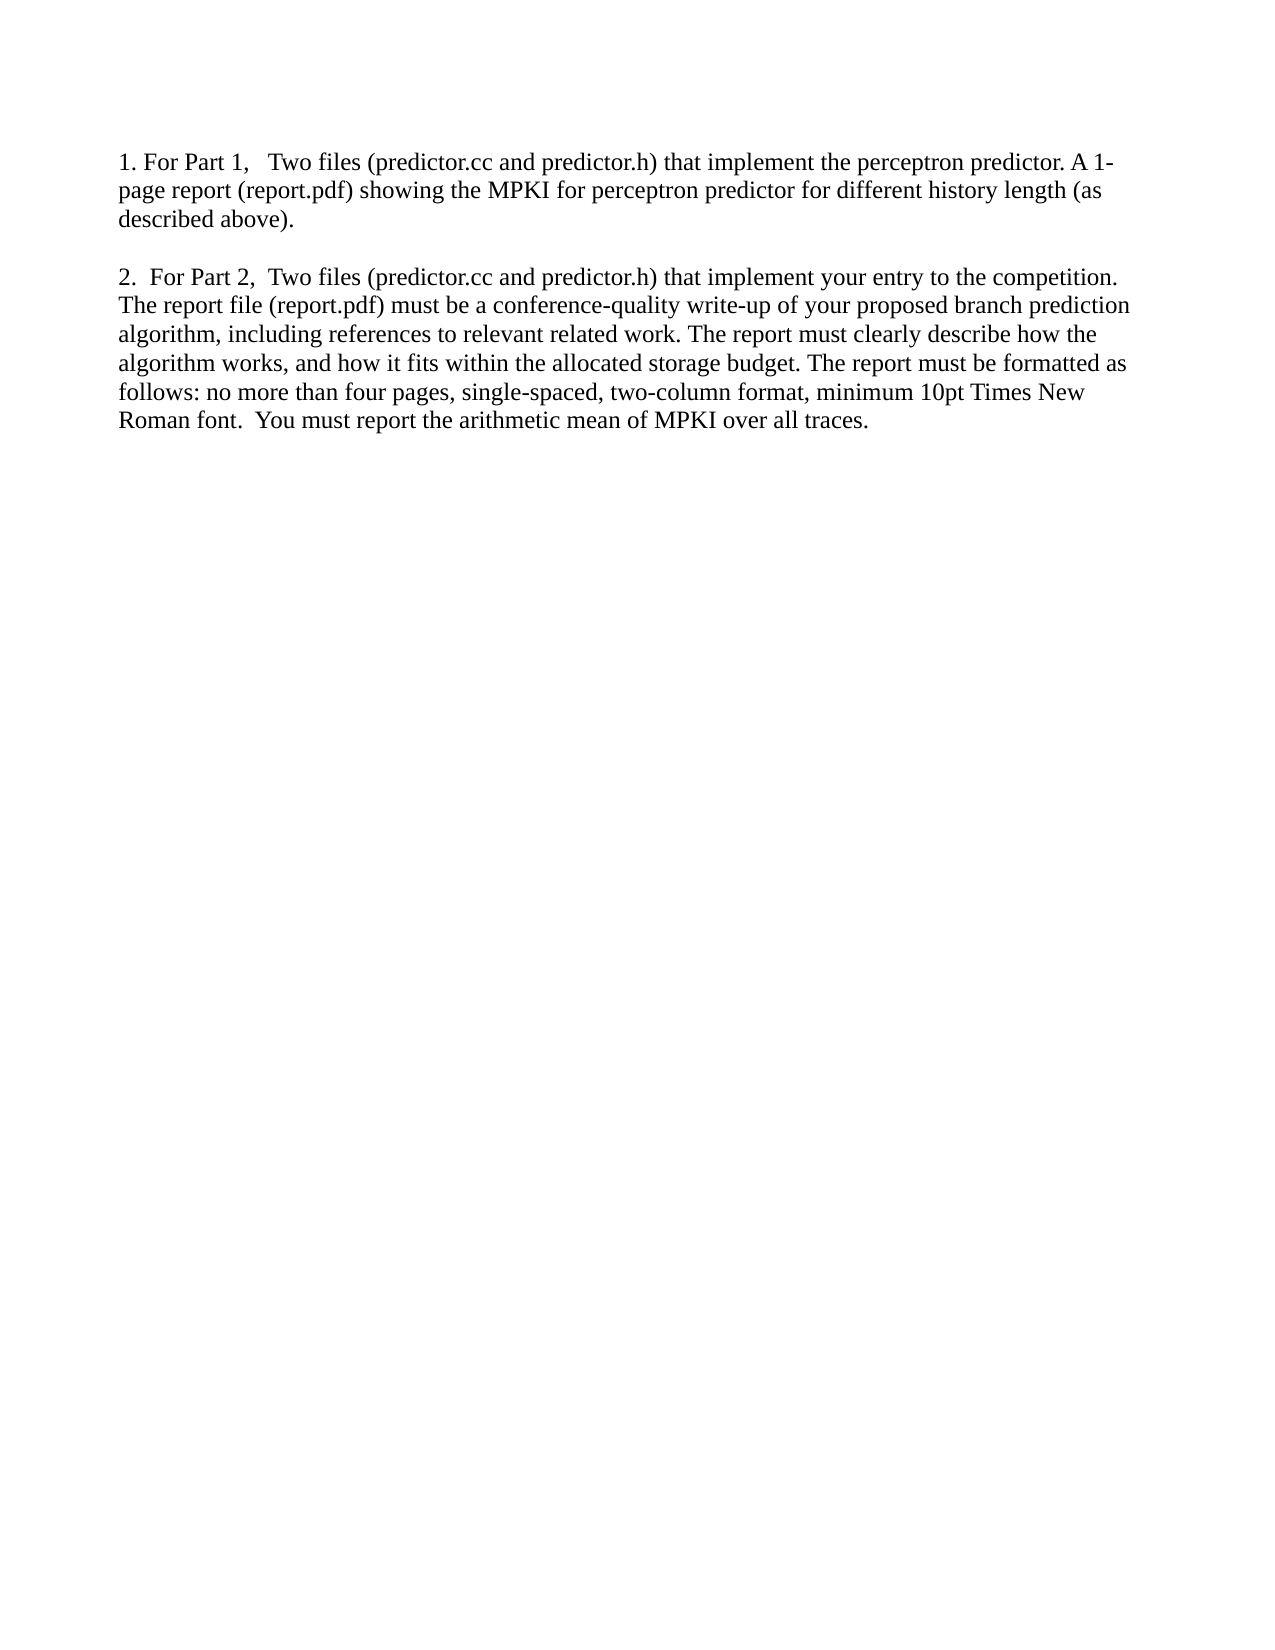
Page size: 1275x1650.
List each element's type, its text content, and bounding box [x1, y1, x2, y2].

text 1. For Part 1, Two files (predictor.cc and predictor.h) that implement the perceptron predictor. A 1-page report (report.pdf) showing the MPKI for perceptron predictor for different history length (as described above). [118, 147, 1157, 233]
text 2. For Part 2, Two files (predictor.cc and predictor.h) that implement your entry to the competition. The report file (report.pdf) must be a conference-quality write-up of your proposed branch prediction algorithm, including references to relevant related work. The report must clearly describe how the algorithm works, and how it fits within the allocated storage budget. The report must be formatted as follows: no more than four pages, single-spaced, two-column format, minimum 10pt Times New Roman font. You must report the arithmetic mean of MPKI over all traces. [118, 262, 1157, 434]
